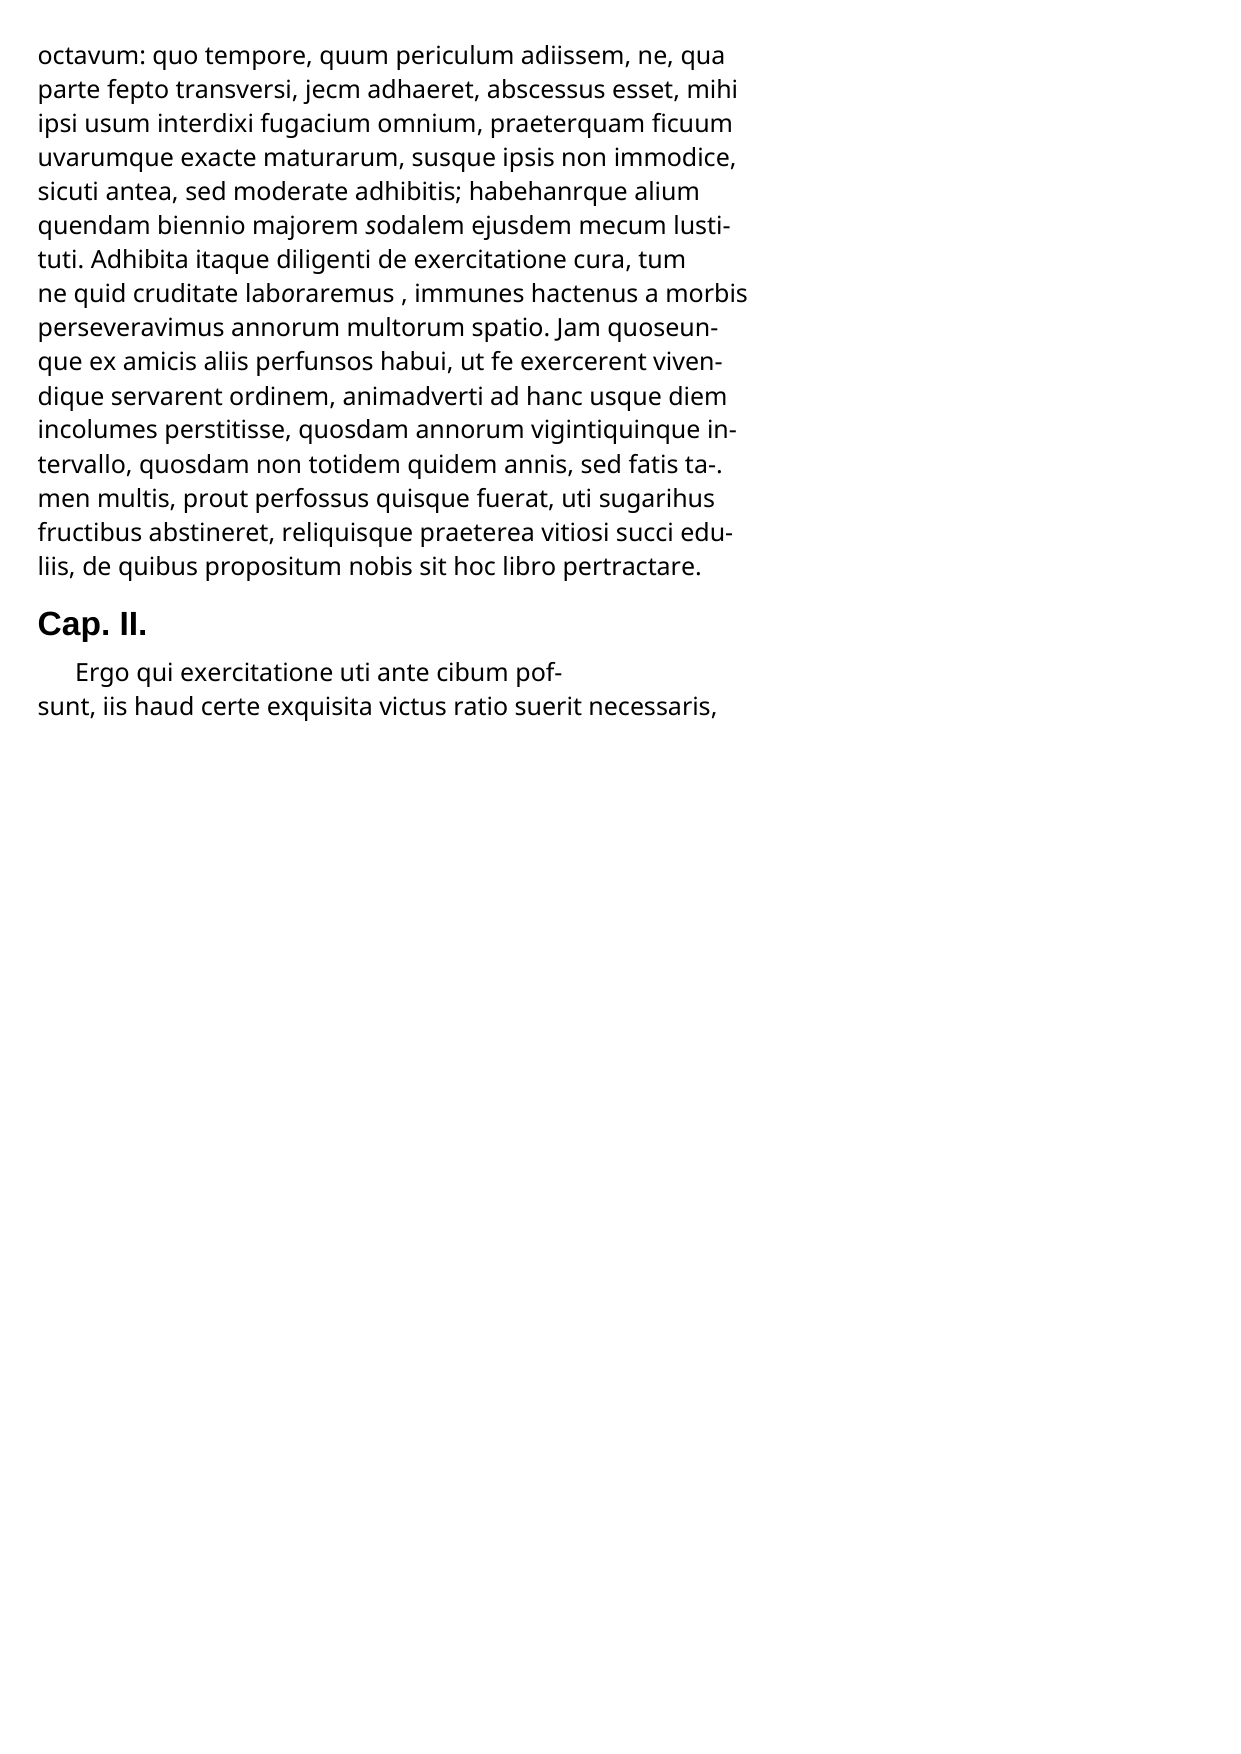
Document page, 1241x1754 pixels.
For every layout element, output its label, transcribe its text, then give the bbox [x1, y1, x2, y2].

subtitle Cap. II. [37, 603, 1203, 642]
text octavum: quo tempore, quum periculum adiissem, ne, qua parte fepto transversi, jecm adhaeret, abscessus esset, mihi ipsi usum interdixi fugacium omnium, praeterquam ficuum uvarumque exacte maturarum, susque ipsis non immodice, sicuti antea, sed moderate adhibitis; habehanrque alium quendam biennio majorem sodalem ejusdem mecum lusti- tuti. Adhibita itaque diligenti de exercitatione cura, tum ne quid cruditate laboraremus , immunes hactenus a morbis perseveravimus annorum multorum spatio. Jam quoseun- que ex amicis aliis perfunsos habui, ut fe exercerent viven- dique servarent ordinem, animadverti ad hanc usque diem incolumes perstitisse, quosdam annorum vigintiquinque in- tervallo, quosdam non totidem quidem annis, sed fatis ta-. men multis, prout perfossus quisque fuerat, uti sugarihus fructibus abstineret, reliquisque praeterea vitiosi succi edu- liis, de quibus propositum nobis sit hoc libro pertractare. [37, 37, 1203, 582]
text Ergo qui exercitatione uti ante cibum pof- sunt, iis haud certe exquisita victus ratio suerit necessaris, [37, 654, 1203, 723]
